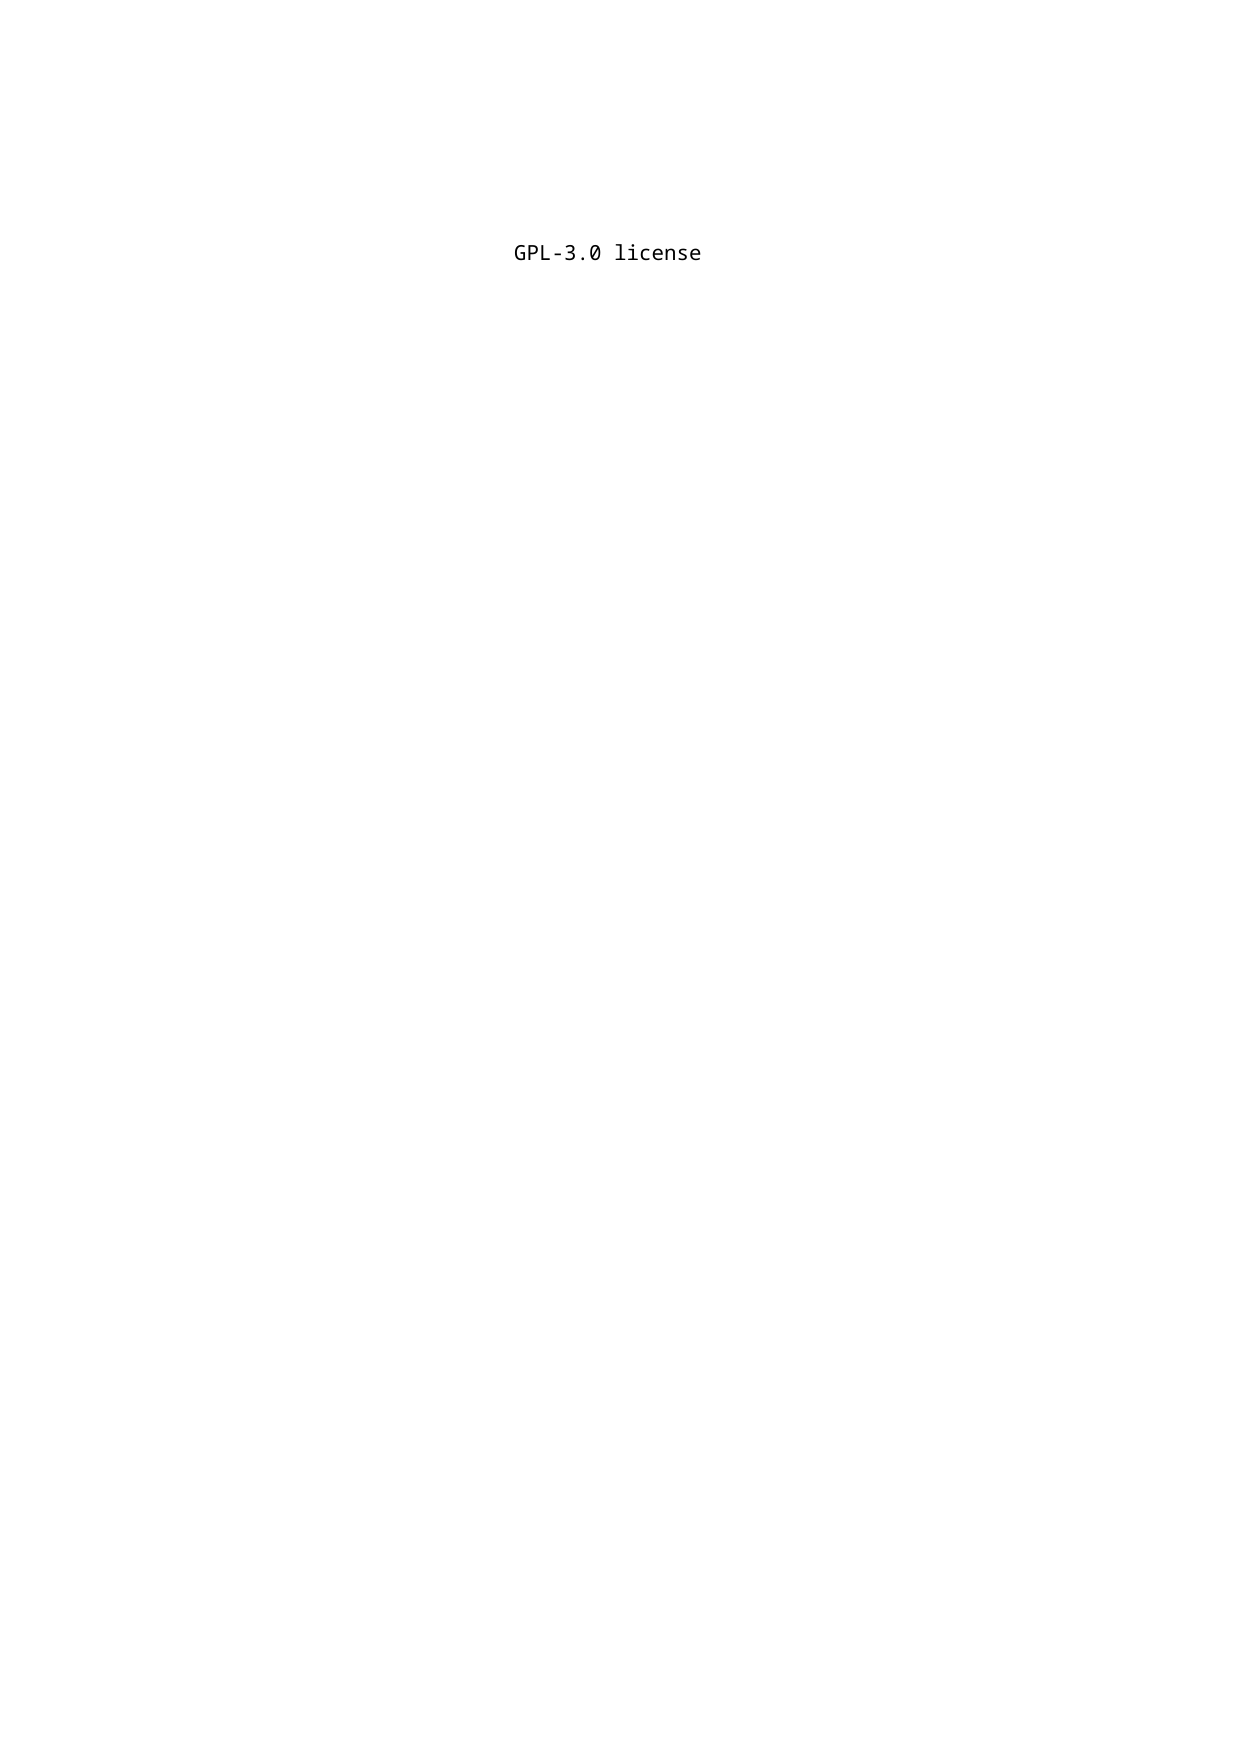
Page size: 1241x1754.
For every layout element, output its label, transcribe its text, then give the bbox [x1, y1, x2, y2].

text GPL-3.0 license [118, 238, 1122, 267]
